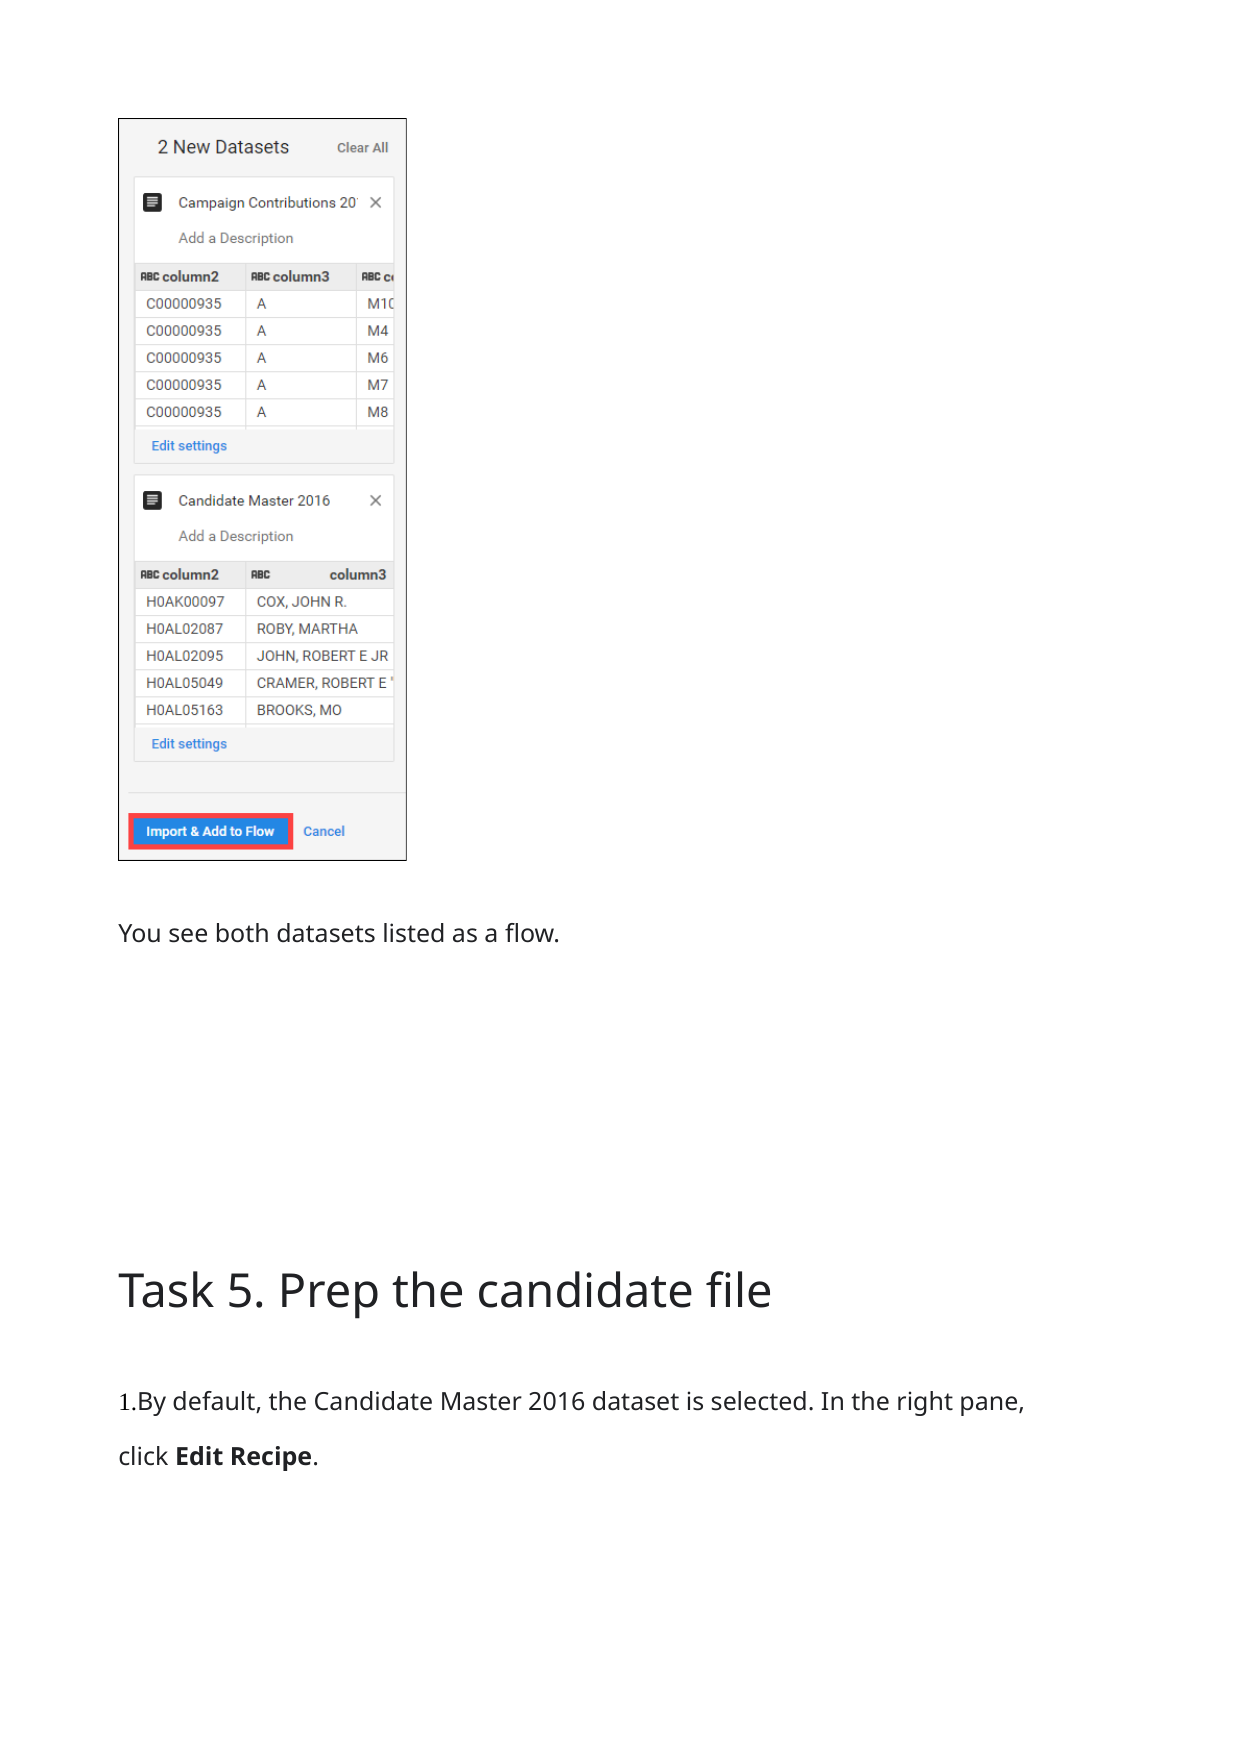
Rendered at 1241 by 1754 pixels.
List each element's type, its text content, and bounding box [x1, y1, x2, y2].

subtitle Task 5. Prep the candidate file [118, 1257, 1122, 1321]
text You see both datasets listed as a flow. [118, 916, 1122, 949]
picture [118, 118, 407, 861]
list By default, the Candidate Master 2016 dataset is selected. In the right pane, click Edit Recipe. [118, 1384, 1122, 1473]
